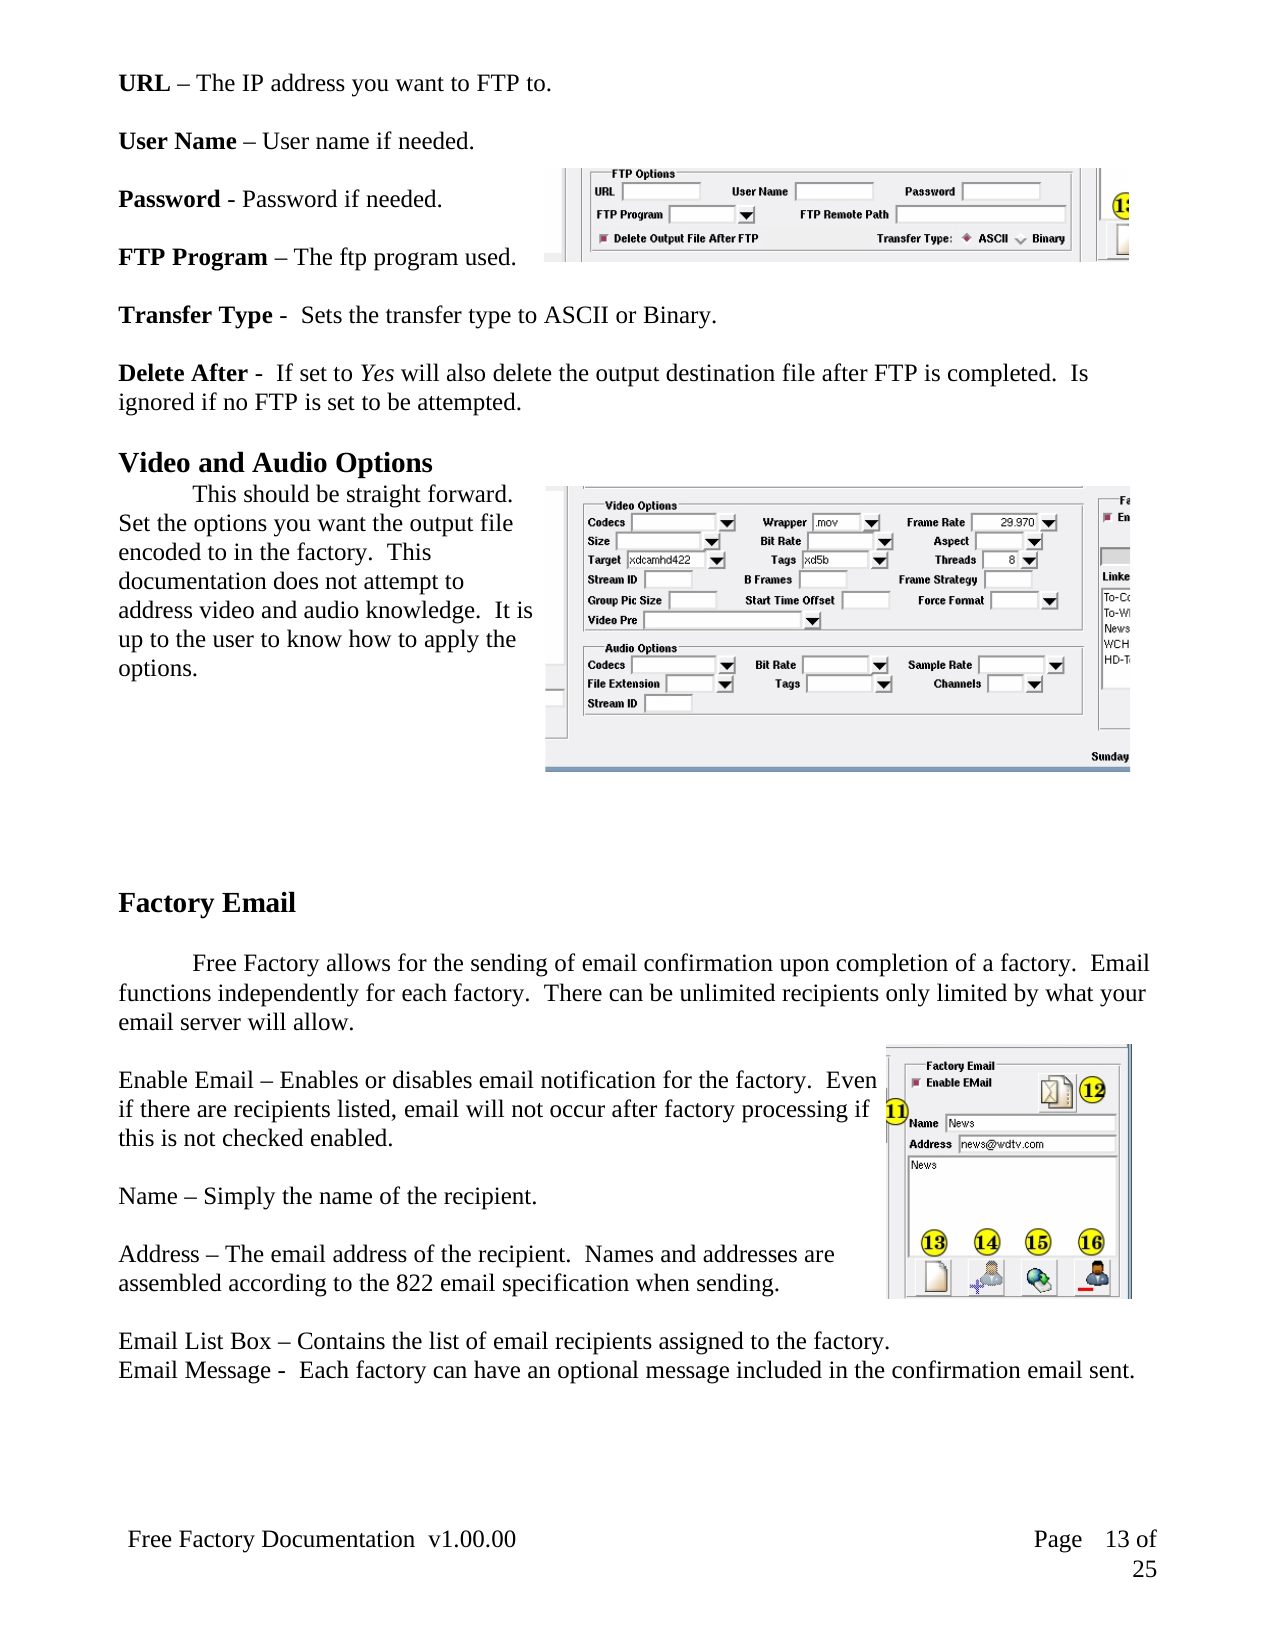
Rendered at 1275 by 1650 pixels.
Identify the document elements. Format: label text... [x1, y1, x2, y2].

text Transfer Type - Sets the transfer type to ASCII or Binary. [118, 300, 1157, 329]
text Enable Email – Enables or disables email notification for the factory. Even if there are recipients listed, email will not occur after factory processing if this is not checked enabled. [118, 1064, 888, 1152]
text This should be straight forward. Set the options you want the output file encoded to in the factory. This documentation does not attempt to address video and audio knowledge. It is up to the user to know how to apply the options. [118, 479, 1157, 682]
text [1129, 184, 1157, 213]
text Email Message - Each factory can have an optional message included in the confirmation email sent. [118, 1355, 1157, 1384]
picture [543, 168, 1129, 262]
text Video and Audio Options [118, 445, 1157, 479]
text Delete After - If set to Yes will also delete the output destination file after FTP is completed. Is ignored if no FTP is set to be attempted. [118, 358, 1157, 416]
text FTP Program – The ftp program used. [118, 242, 1157, 271]
text Email List Box – Contains the list of email recipients assigned to the factory. [118, 1326, 1157, 1355]
text Name – Simply the name of the recipient. [118, 1181, 888, 1210]
text Factory Email [118, 886, 1157, 919]
text URL – The IP address you want to FTP to. [118, 67, 1157, 97]
text Address – The email address of the recipient. Names and addresses are assembled according to the 822 email specification when sending. [118, 1239, 1131, 1297]
text Password - Password if needed. [118, 184, 543, 213]
picture [545, 486, 1131, 772]
text User Name – User name if needed. [118, 126, 1157, 155]
text Free Factory allows for the sending of email confirmation upon completion of a factory. Email functions independently for each factory. There can be unlimited recipients only limited by what your email server will allow. [118, 948, 1157, 1036]
